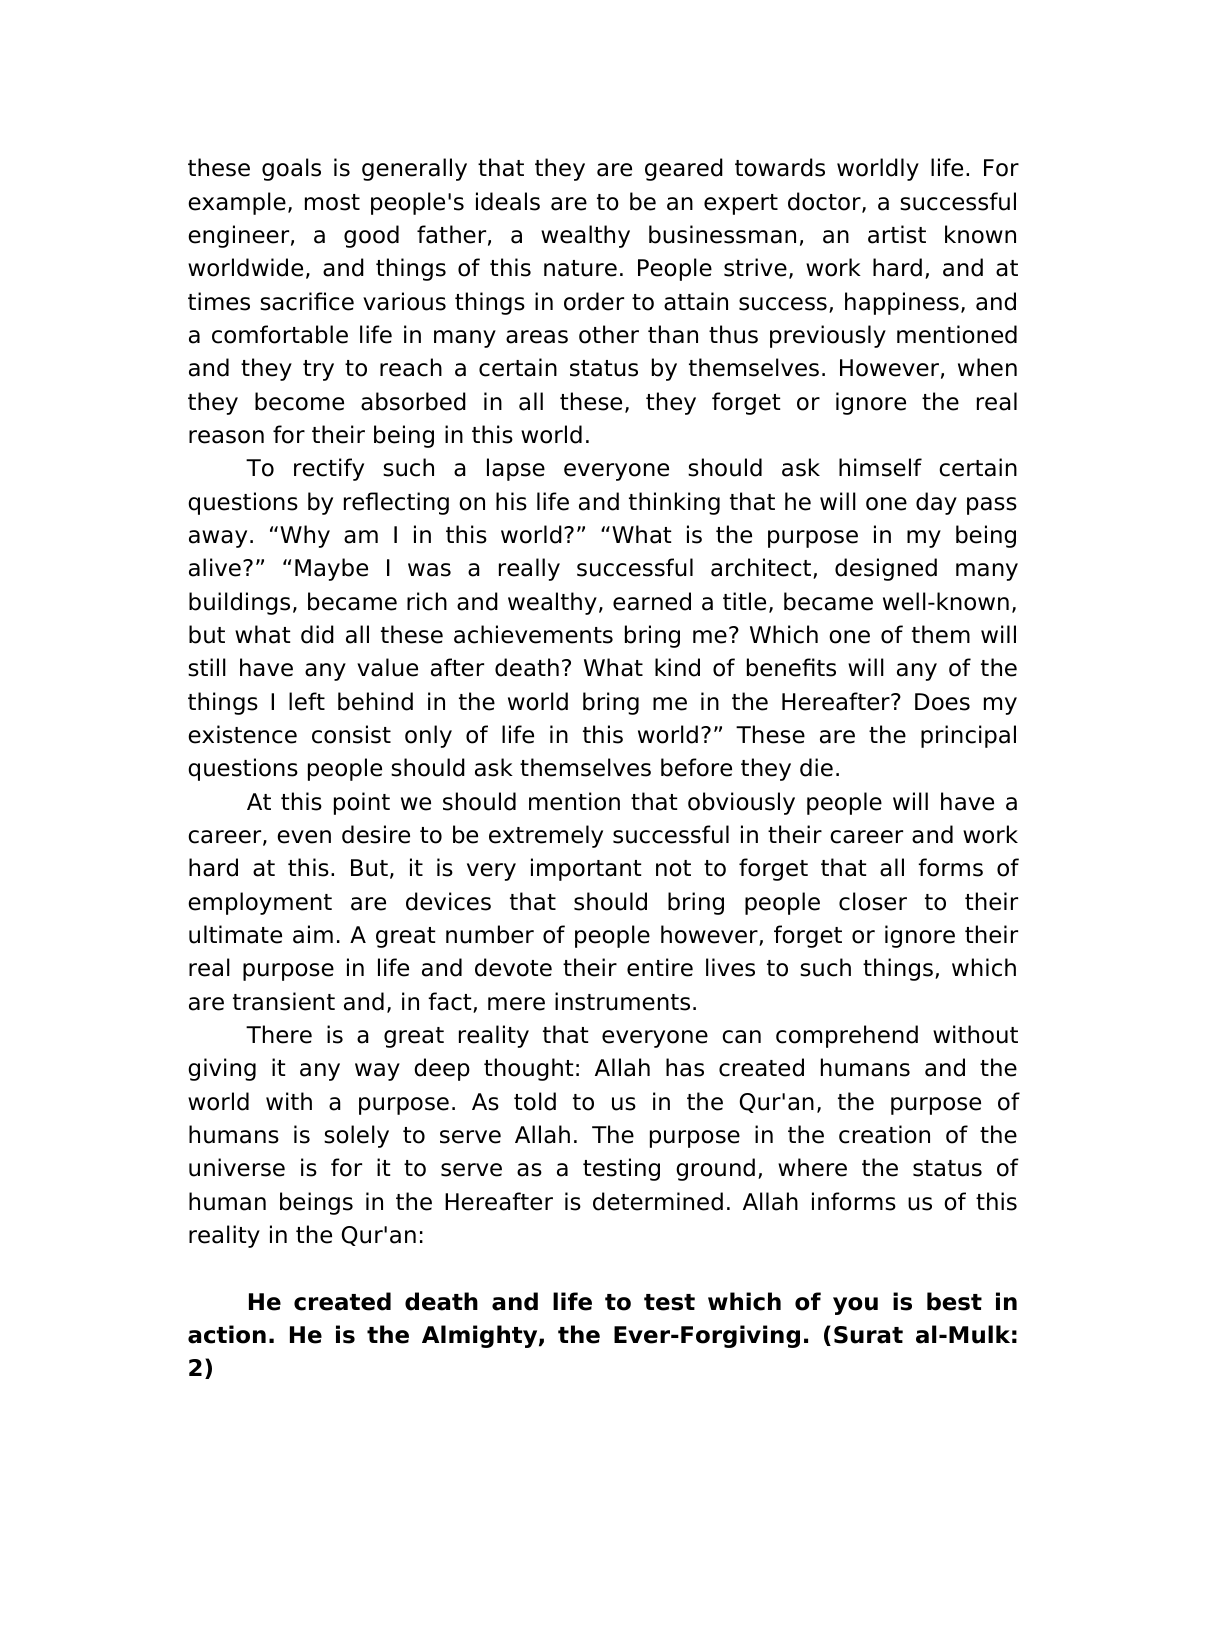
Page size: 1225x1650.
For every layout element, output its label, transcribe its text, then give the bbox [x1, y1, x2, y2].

text To rectify such a lapse everyone should ask himself certain questions by reflecting on his life and thinking that he will one day pass away. “Why am I in this world?” “What is the purpose in my being alive?” “Maybe I was a really successful architect, designed many buildings, became rich and wealthy, earned a title, became well-known, but what did all these achievements bring me? Which one of them will still have any value after death? What kind of benefits will any of the things I left behind in the world bring me in the Hereafter? Does my existence consist only of life in this world?” These are the principal questions people should ask themselves before they die. [187, 450, 1020, 783]
text He created death and life to test which of you is best in action. He is the Almighty, the Ever-Forgiving. (Surat al-Mulk: 2) [187, 1283, 1020, 1383]
text At this point we should mention that obviously people will have a career, even desire to be extremely successful in their career and work hard at this. But, it is very important not to forget that all forms of employment are devices that should bring people closer to their ultimate aim. A great number of people however, forget or ignore their real purpose in life and devote their entire lives to such things, which are transient and, in fact, mere instruments. [187, 783, 1020, 1017]
text There is a great reality that everyone can comprehend without giving it any way deep thought: Allah has created humans and the world with a purpose. As told to us in the Qur'an, the purpose of humans is solely to serve Allah. The purpose in the creation of the universe is for it to serve as a testing ground, where the status of human beings in the Hereafter is determined. Allah informs us of this reality in the Qur'an: [187, 1017, 1020, 1250]
text these goals is generally that they are geared towards worldly life. For example, most people's ideals are to be an expert doctor, a successful engineer, a good father, a wealthy businessman, an artist known worldwide, and things of this nature. People strive, work hard, and at times sacrifice various things in order to attain success, happiness, and a comfortable life in many areas other than thus previously mentioned and they try to reach a certain status by themselves. However, when they become absorbed in all these, they forget or ignore the real reason for their being in this world. [187, 150, 1020, 450]
